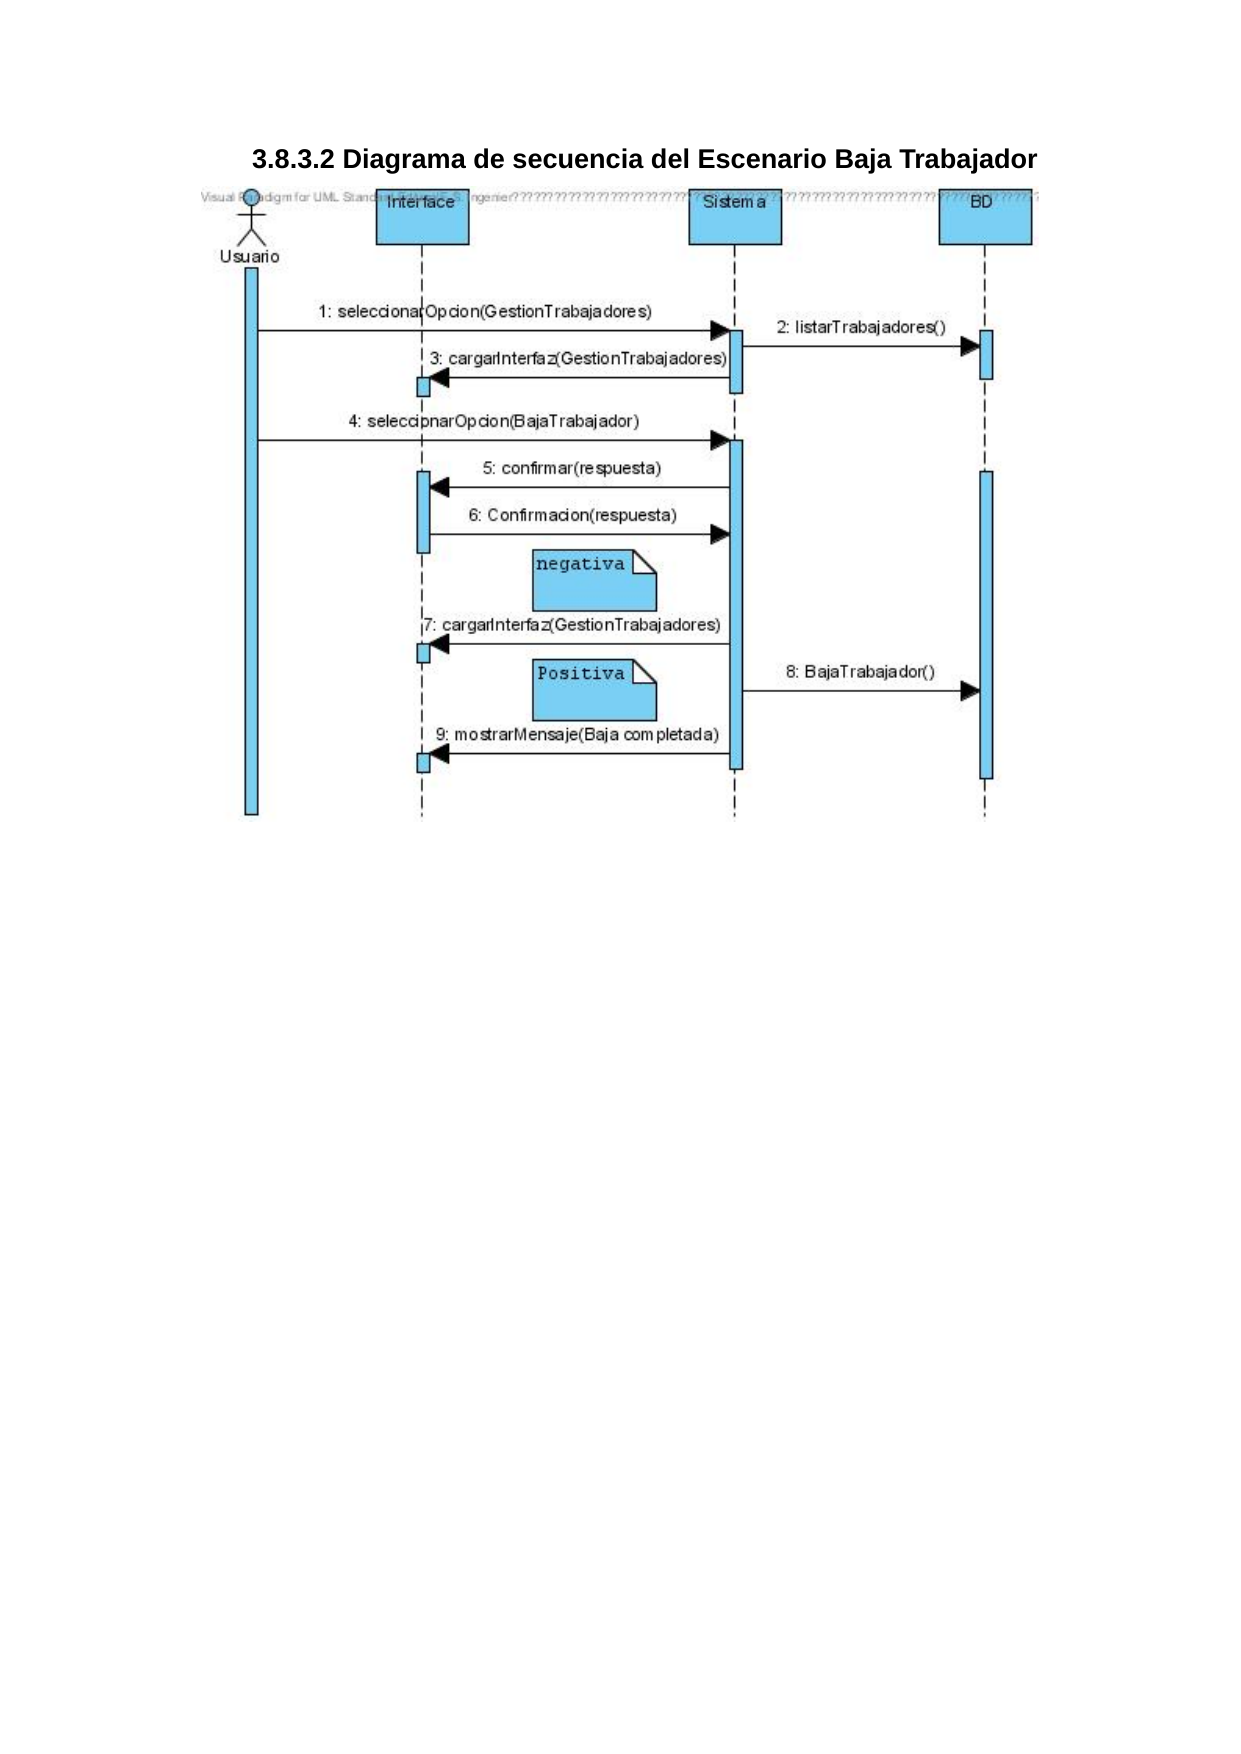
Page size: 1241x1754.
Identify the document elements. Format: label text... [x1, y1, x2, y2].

list Diagrama de secuencia del Escenario Baja Trabajador [244, 143, 1122, 174]
picture [201, 186, 1039, 822]
